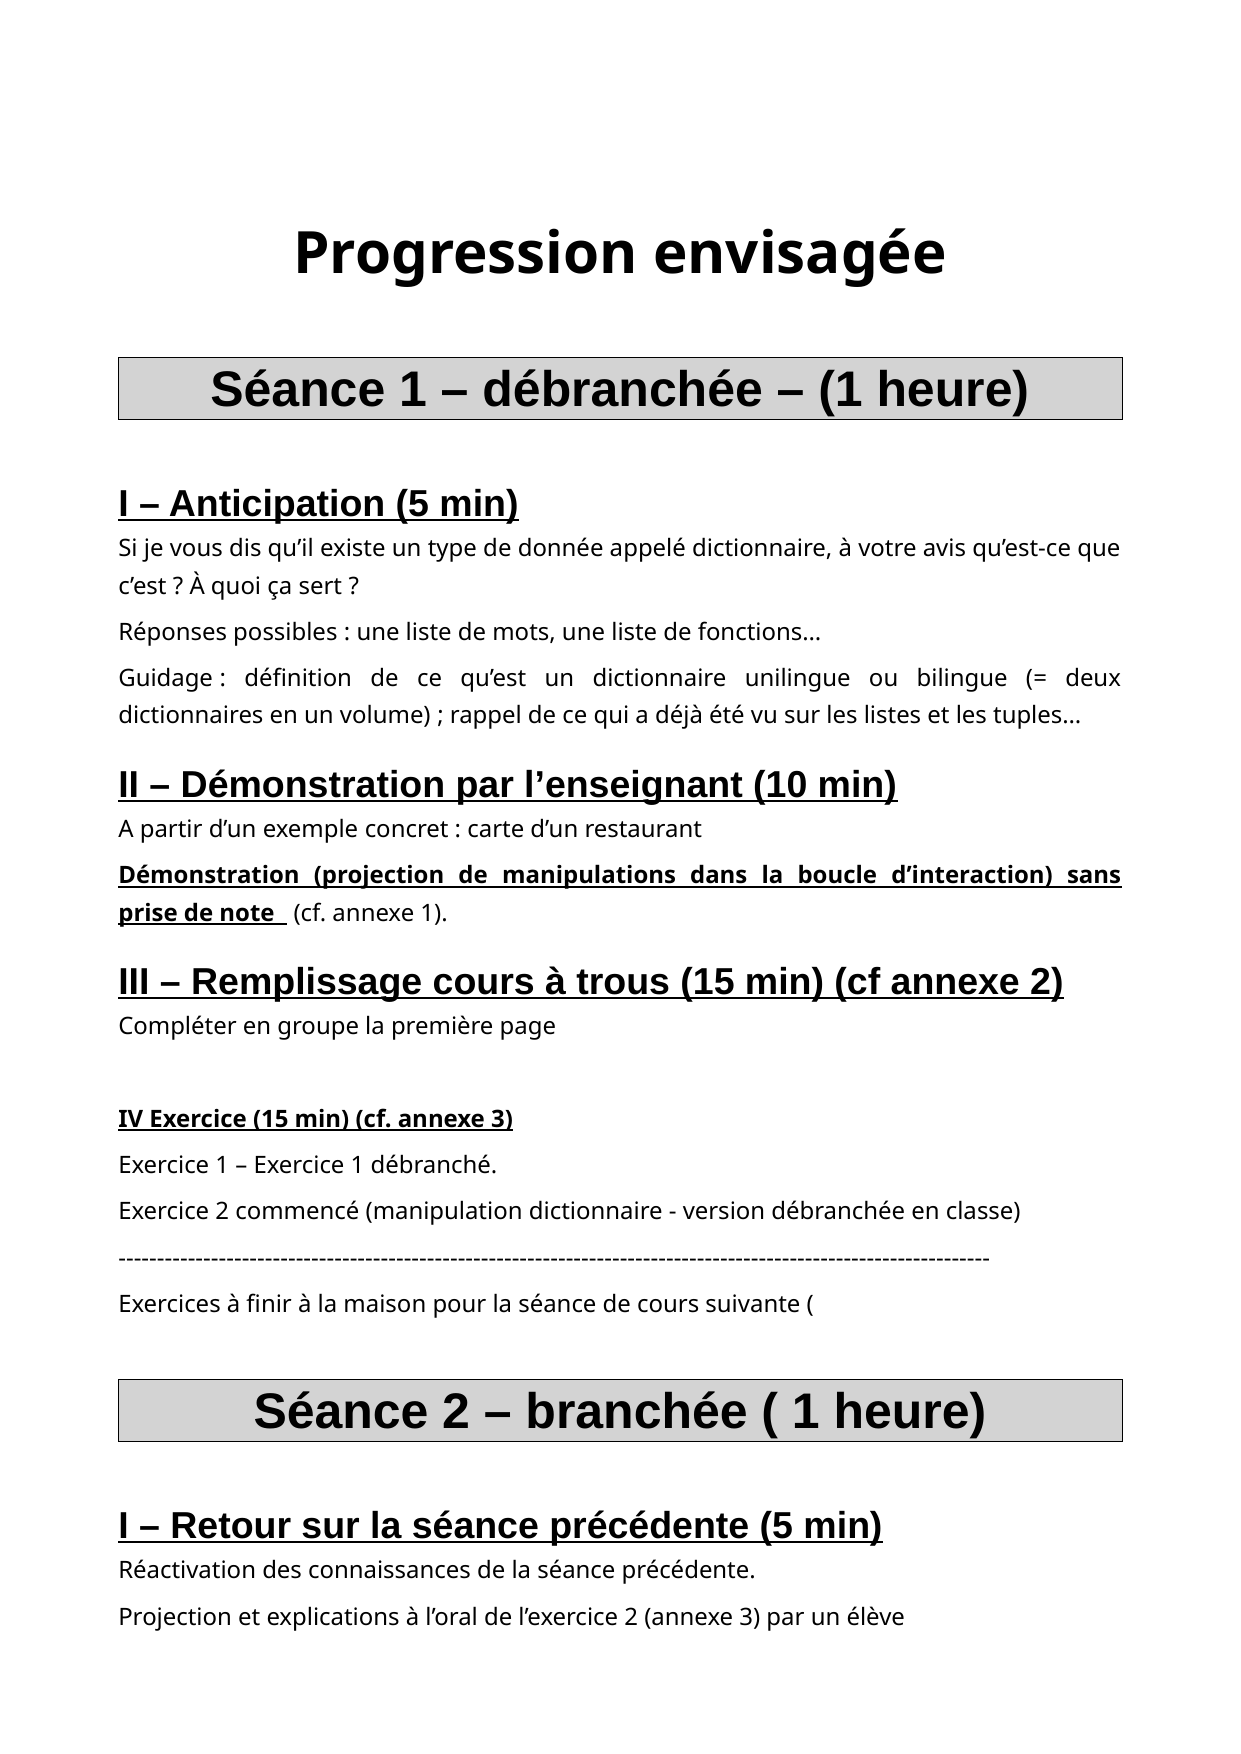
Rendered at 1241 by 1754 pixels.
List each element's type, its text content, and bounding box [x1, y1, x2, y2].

subtitle I – Anticipation (5 min) [118, 481, 1122, 524]
text Exercices à finir à la maison pour la séance de cours suivante ( [118, 1287, 1122, 1319]
text Démonstration (projection de manipulations dans la boucle d’interaction) sans [118, 858, 1122, 886]
text prise de note (cf. annexe 1). [118, 888, 1122, 928]
text Si je vous dis qu’il existe un type de donnée appelé dictionnaire, à votre avis qu’est-ce que c’est ? À quoi ça sert ? [118, 531, 1122, 601]
text Réponses possibles : une liste de mots, une liste de fonctions… [118, 615, 1122, 647]
subtitle I – Retour sur la séance précédente (5 min) [118, 1503, 1122, 1547]
text Réactivation des connaissances de la séance précédente. [118, 1553, 1122, 1586]
text Guidage : définition de ce qu’est un dictionnaire unilingue ou bilingue (= deux dictionnaires en un volume) ; rappel de ce qui a déjà été vu sur les listes et les tuples… [118, 661, 1122, 731]
subtitle Séance 1 – débranchée – (1 heure) [119, 358, 1122, 419]
subtitle III – Remplissage cours à trous (15 min) (cf annexe 2) [118, 959, 1122, 1003]
text Progression envisagée [118, 211, 1122, 290]
subtitle Séance 2 – branchée ( 1 heure) [119, 1380, 1122, 1441]
text Projection et explications à l’oral de l’exercice 2 (annexe 3) par un élève [118, 1599, 1122, 1632]
text A partir d’un exemple concret : carte d’un restaurant [118, 812, 1122, 844]
subtitle II – Démonstration par l’enseignant (10 min) [118, 762, 1122, 805]
text ----------------------------------------------------------------------------------------------------------------- [118, 1240, 1122, 1273]
text Exercice 1 – Exercice 1 débranché. [118, 1148, 1122, 1180]
text IV Exercice (15 min) (cf. annexe 3) [118, 1102, 1122, 1134]
text Exercice 2 commencé (manipulation dictionnaire - version débranchée en classe) [118, 1194, 1122, 1227]
text Compléter en groupe la première page [118, 1009, 1122, 1042]
